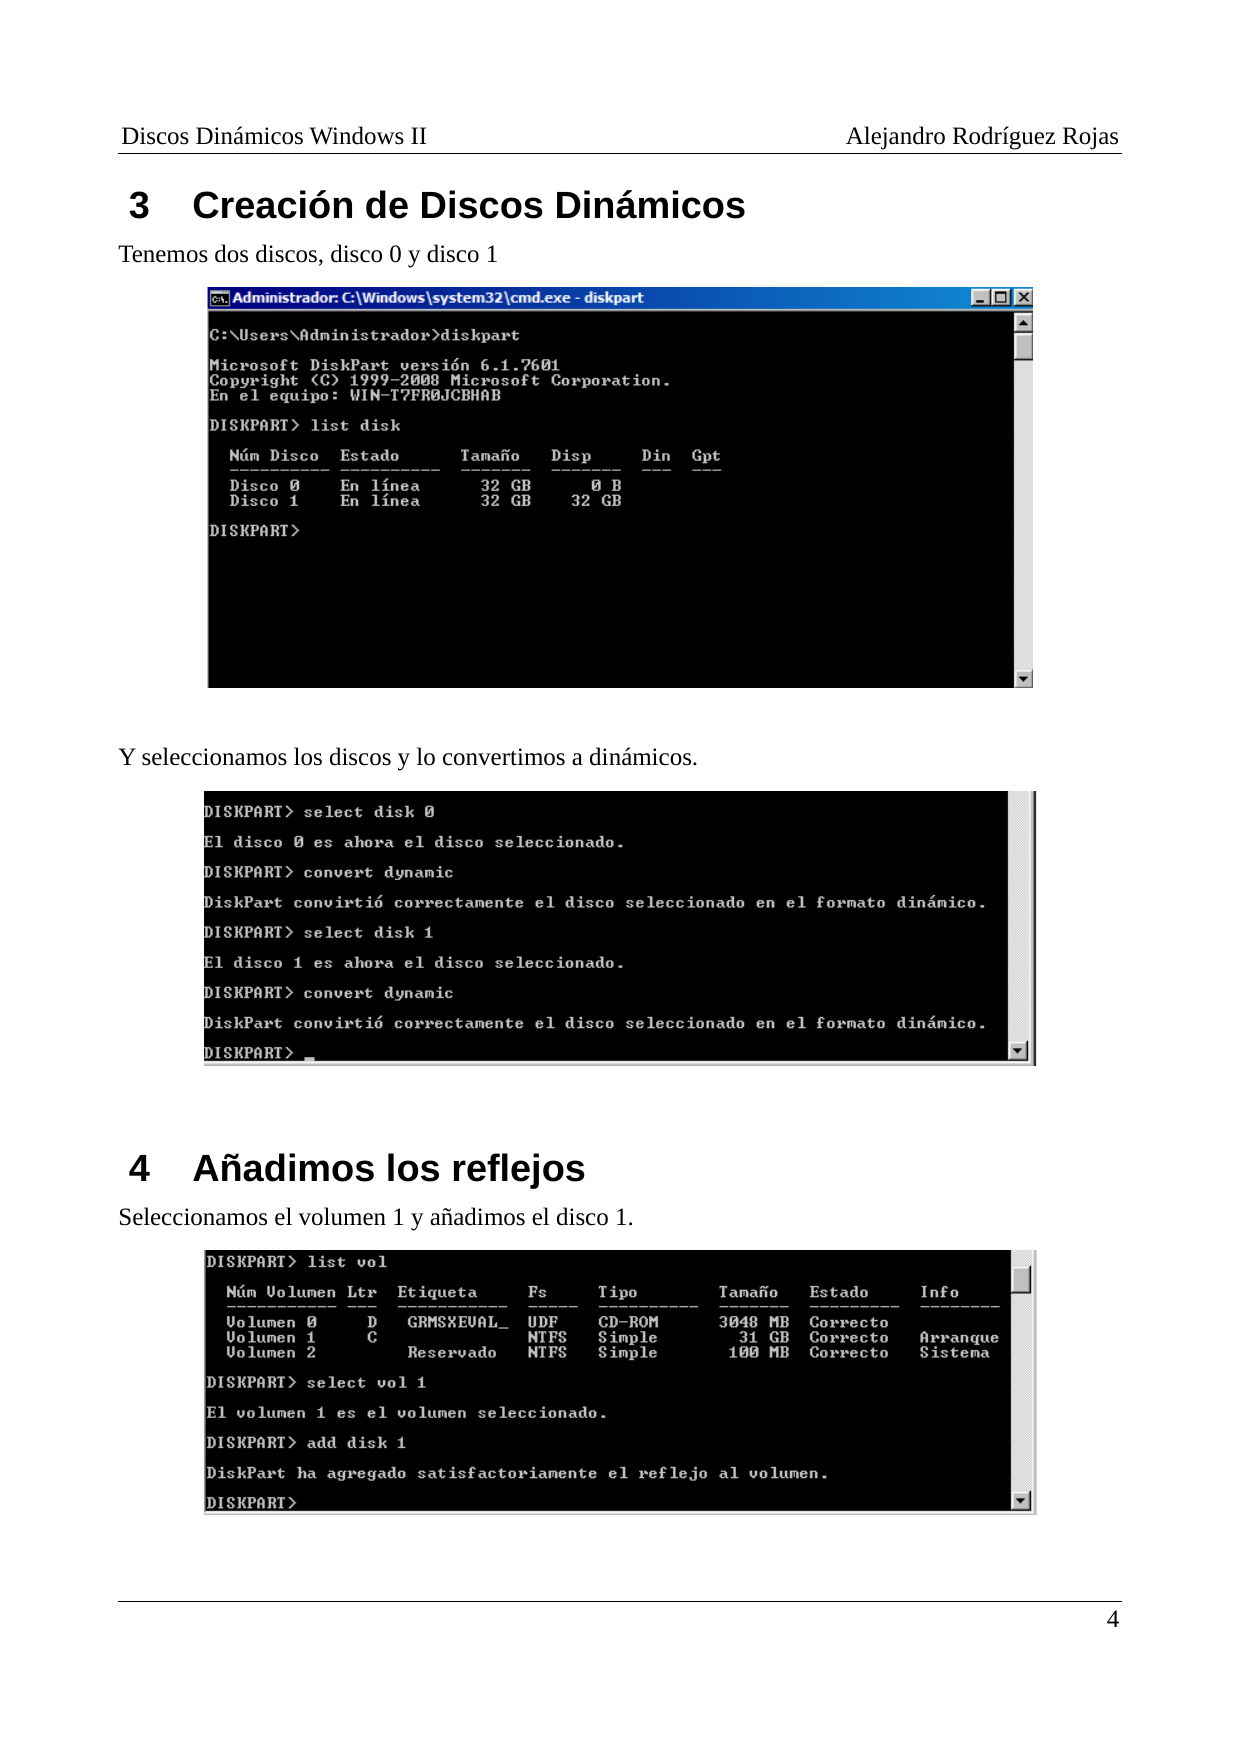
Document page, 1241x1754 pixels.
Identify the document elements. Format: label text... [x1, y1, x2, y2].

subtitle Creación de Discos Dinámicos [118, 182, 1122, 226]
subtitle Añadimos los reflejos [118, 1146, 1122, 1189]
text Seleccionamos el volumen 1 y añadimos el disco 1. [118, 1202, 1122, 1230]
picture [204, 791, 1037, 1066]
text Tenemos dos discos, disco 0 y disco 1 [118, 239, 1122, 267]
picture [207, 287, 1033, 688]
text Y seleccionamos los discos y lo convertimos a dinámicos. [118, 742, 1122, 771]
picture [203, 1250, 1037, 1515]
